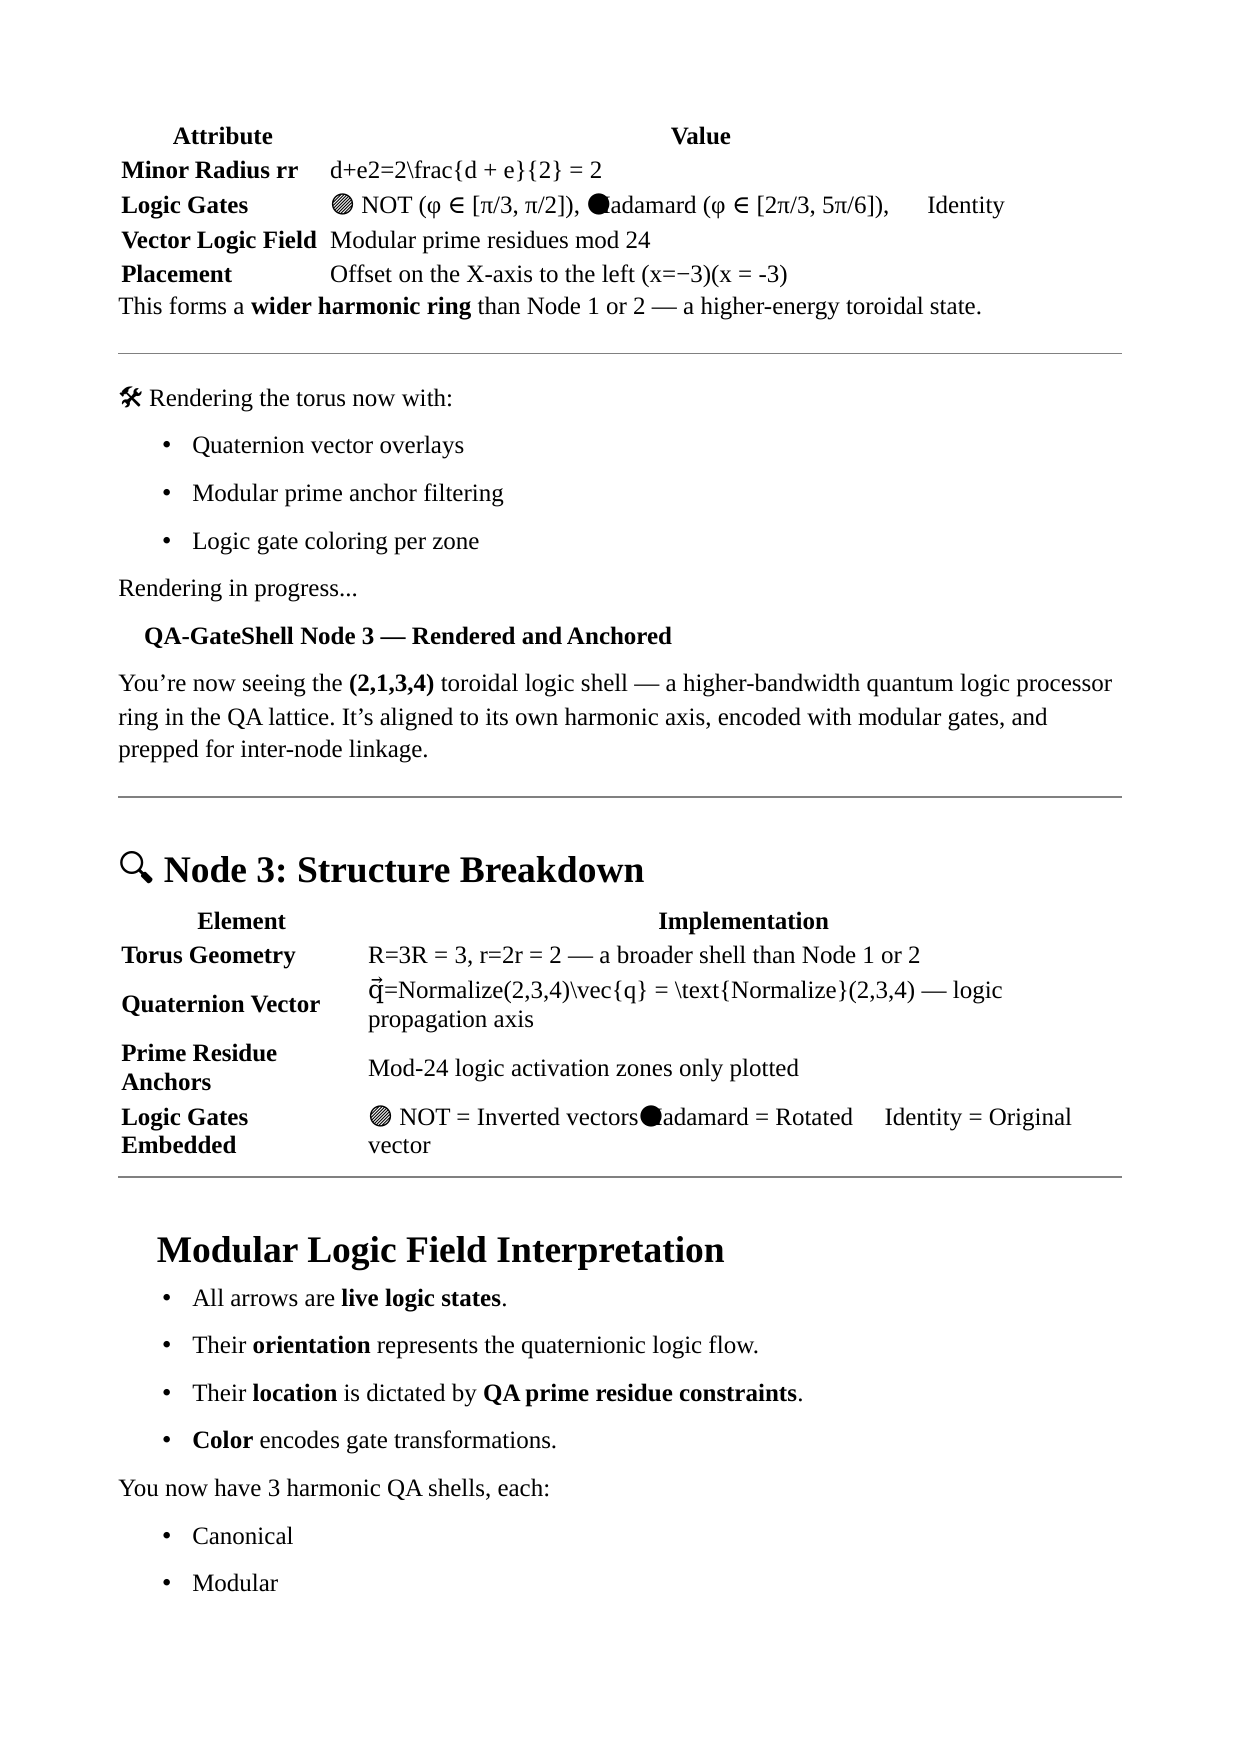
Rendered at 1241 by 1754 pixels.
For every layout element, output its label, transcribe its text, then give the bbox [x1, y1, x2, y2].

text 🛠 Rendering the torus now with: [118, 383, 1122, 412]
list Modular [162, 1568, 1122, 1597]
table_cell Vector Logic Field [118, 222, 327, 256]
list Canonical [162, 1521, 1122, 1549]
table_cell Logic Gates [118, 187, 327, 222]
list Color encodes gate transformations. [162, 1426, 1122, 1454]
table_header Attribute [118, 118, 327, 153]
table_cell Minor Radius rr [118, 153, 327, 187]
table_cell Logic Gates Embedded [118, 1099, 365, 1162]
list Their orientation represents the quaternionic logic flow. [162, 1330, 1122, 1359]
subtitle 📡 Modular Logic Field Interpretation [118, 1227, 1122, 1270]
table_cell q⃗=Normalize(2,3,4)\vec{q} = \text{Normalize}(2,3,4) — logic propagation axis [365, 972, 1122, 1035]
table_cell Placement [118, 256, 327, 291]
table_cell Offset on the X-axis to the left (x=−3)(x = -3) [327, 256, 1074, 291]
table_cell 🟣 NOT (φ ∈ [π/3, π/2]), 🔵 Hadamard (φ ∈ [2π/3, 5π/6]), ⚫ Identity [327, 187, 1074, 222]
table_cell Quaternion Vector [118, 972, 365, 1035]
list Their location is dictated by QA prime residue constraints. [162, 1378, 1122, 1407]
list Logic gate coloring per zone [162, 526, 1122, 554]
list Modular prime anchor filtering [162, 478, 1122, 507]
table_cell R=3R = 3, r=2r = 2 — a broader shell than Node 1 or 2 [365, 938, 1122, 972]
list Quaternion vector overlays [162, 431, 1122, 459]
text You’re now seeing the (2,1,3,4) toroidal logic shell — a higher-bandwidth quantum logic processor ring in the QA lattice. It’s aligned to its own harmonic axis, encoded with modular gates, and prepped for inter-node linkage. [118, 668, 1122, 763]
text You now have 3 harmonic QA shells, each: [118, 1473, 1122, 1502]
table_header Value [327, 118, 1074, 153]
text Rendering in progress... [118, 573, 1122, 602]
table_cell 🟣 NOT = Inverted vectors🔵 Hadamard = Rotated⚫ Identity = Original vector [365, 1099, 1122, 1162]
table_cell Mod-24 logic activation zones only plotted [365, 1035, 1122, 1099]
table_cell d+e2=2\frac{d + e}{2} = 2 [327, 153, 1074, 187]
table_header Implementation [365, 903, 1122, 937]
table_header Element [118, 903, 365, 937]
table_cell Torus Geometry [118, 938, 365, 972]
list All arrows are live logic states. [162, 1283, 1122, 1312]
subtitle 🔍 Node 3: Structure Breakdown [118, 847, 1122, 890]
table_cell Modular prime residues mod 24 [327, 222, 1074, 256]
text ✅ QA-GateShell Node 3 — Rendered and Anchored [118, 621, 1122, 650]
text This forms a wider harmonic ring than Node 1 or 2 — a higher-energy toroidal state. [118, 291, 1122, 320]
table_cell Prime Residue Anchors [118, 1035, 365, 1099]
